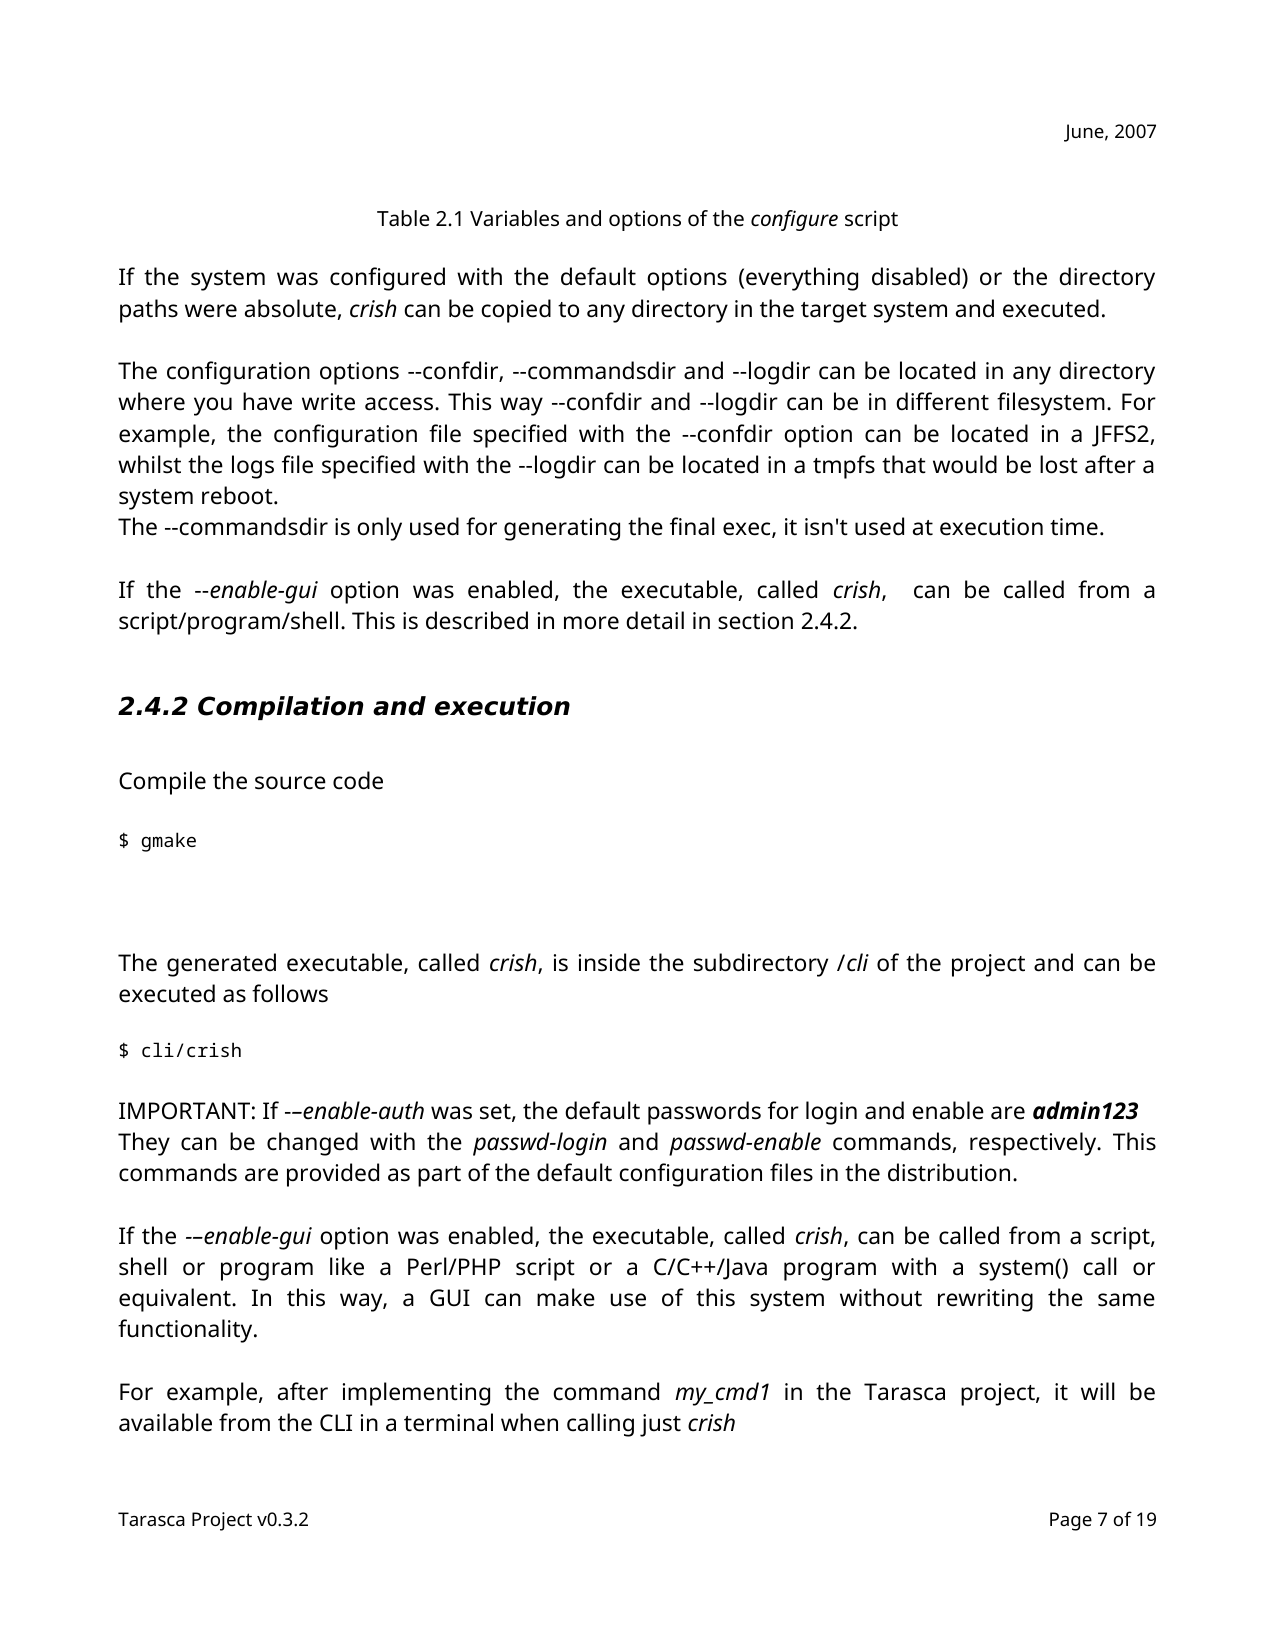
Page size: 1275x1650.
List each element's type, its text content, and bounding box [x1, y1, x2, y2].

text They can be changed with the passwd-login and passwd-enable commands, respectively. This commands are provided as part of the default configuration files in the distribution. [118, 1126, 1157, 1188]
text The generated executable, called crish, is inside the subdirectory /cli of the project and can be executed as follows [118, 947, 1157, 1009]
text If the -–enable-gui option was enabled, the executable, called crish, can be called from a script, shell or program like a Perl/PHP script or a C/C++/Java program with a system() call or equivalent. In this way, a GUI can make use of this system without rewriting the same functionality. [118, 1219, 1157, 1344]
text $ cli/crish [118, 1038, 1157, 1063]
text If the --enable-gui option was enabled, the executable, called crish, can be called from a script/program/shell. This is described in more detail in section 2.4.2. [118, 574, 1157, 636]
text The --commandsdir is only used for generating the final exec, it isn't used at execution time. [118, 511, 1157, 542]
subtitle 2.4.2 Compilation and execution [118, 692, 1157, 721]
text $ gmake [118, 828, 1157, 853]
text For example, after implementing the command my_cmd1 in the Tarasca project, it will be available from the CLI in a terminal when calling just crish [118, 1376, 1157, 1438]
text If the system was configured with the default options (everything disabled) or the directory paths were absolute, crish can be copied to any directory in the target system and executed. [118, 261, 1157, 324]
text IMPORTANT: If -–enable-auth was set, the default passwords for login and enable are admin123 [118, 1094, 1157, 1126]
text Compile the source code [118, 765, 1157, 796]
text Table 2.1 Variables and options of the configure script [118, 204, 1157, 233]
text The configuration options --confdir, --commandsdir and --logdir can be located in any directory where you have write access. This way --confdir and --logdir can be in different filesystem. For example, the configuration file specified with the --confdir option can be located in a JFFS2, whilst the logs file specified with the --logdir can be located in a tmpfs that would be lost after a system reboot. [118, 355, 1157, 511]
